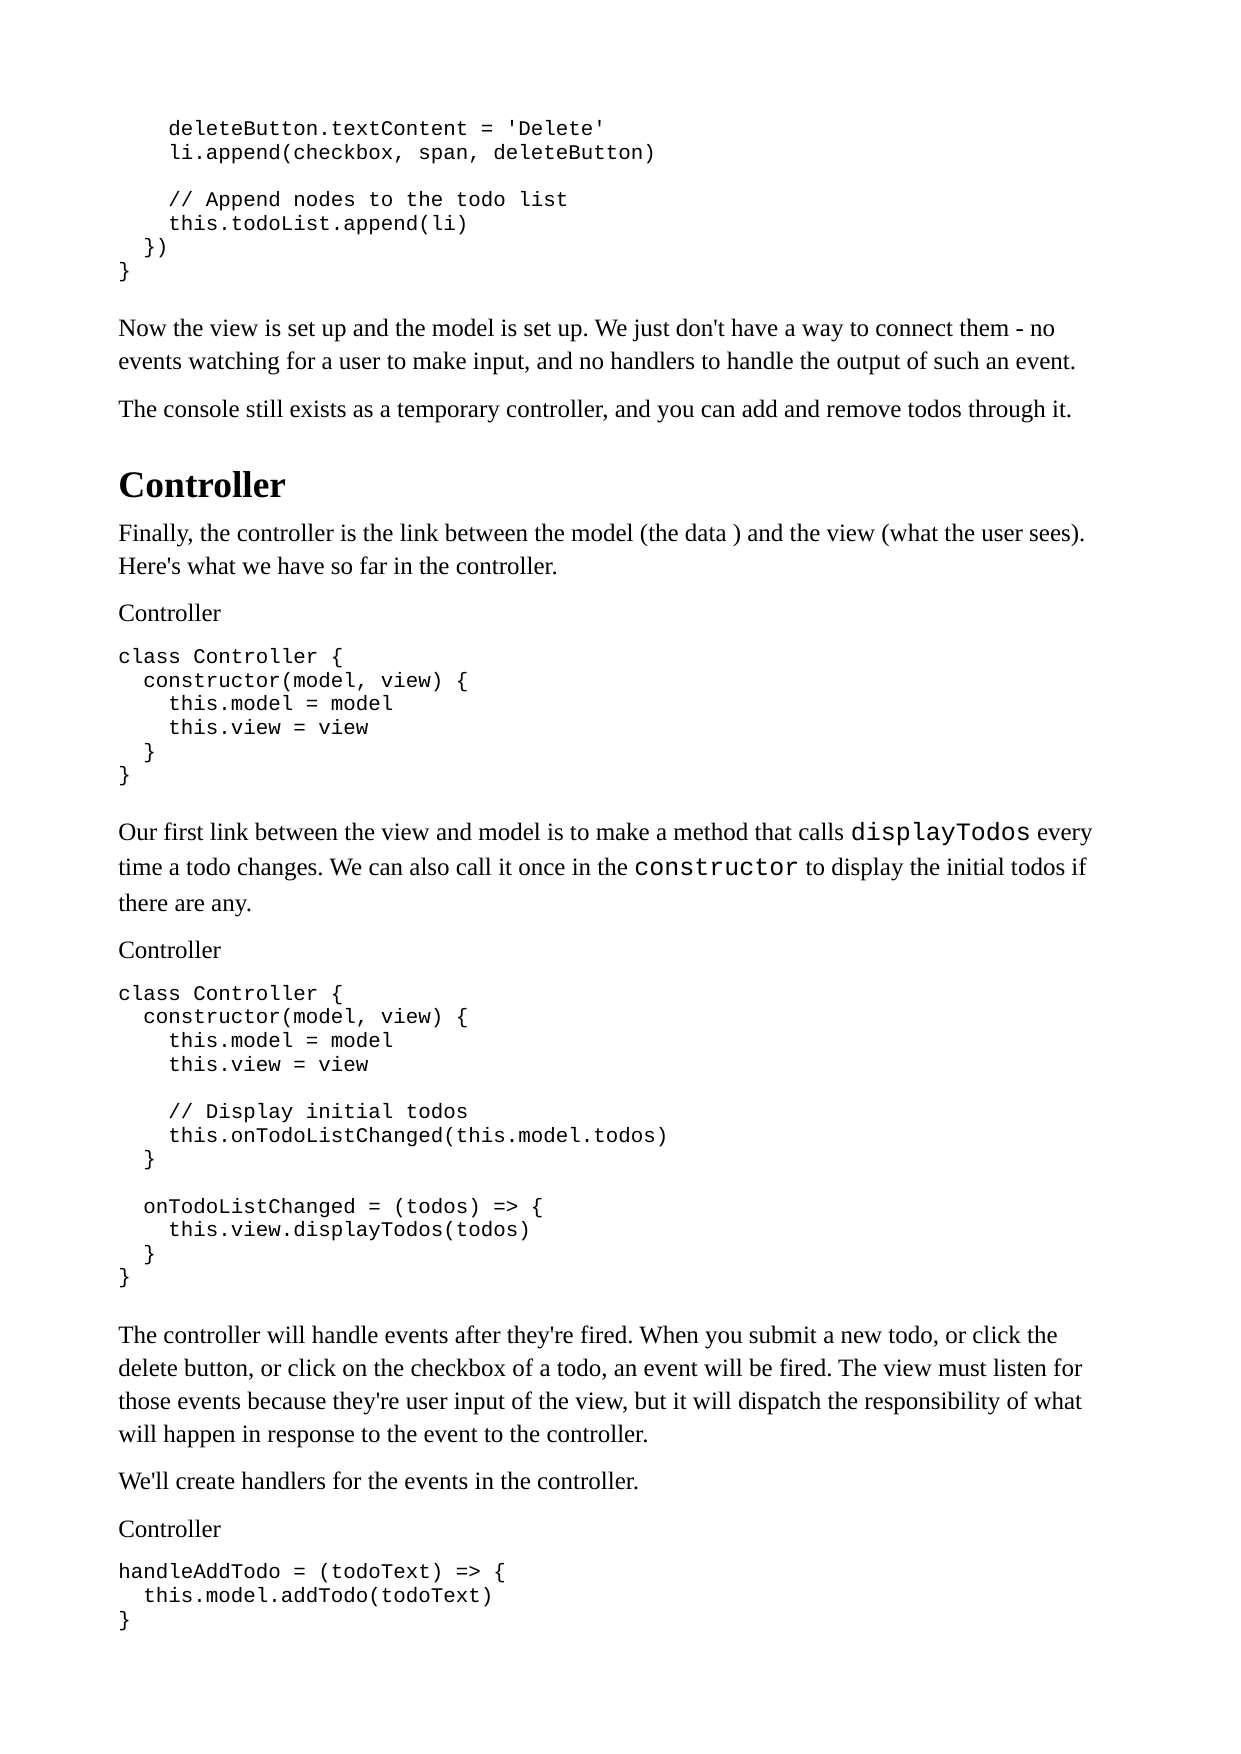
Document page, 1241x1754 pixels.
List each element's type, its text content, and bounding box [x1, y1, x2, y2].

text } [118, 1148, 1122, 1172]
text this.view.displayTodos(todos) [118, 1219, 1122, 1243]
text class Controller { [118, 646, 1122, 670]
text } [118, 1267, 1122, 1290]
text Finally, the controller is the link between the model (the data ) and the view (what the user sees). Here's what we have so far in the controller. [118, 518, 1122, 579]
text // Display initial todos [118, 1101, 1122, 1125]
text this.model = model [118, 1030, 1122, 1054]
text } [118, 1609, 1122, 1632]
text } [118, 260, 1122, 284]
text // Append nodes to the todo list [118, 189, 1122, 213]
text Controller [118, 935, 1122, 964]
text constructor(model, view) { [118, 670, 1122, 693]
text } [118, 741, 1122, 764]
text handleAddTodo = (todoText) => { [118, 1562, 1122, 1585]
text Controller [118, 598, 1122, 627]
text }) [118, 236, 1122, 260]
text li.append(checkbox, span, deleteButton) [118, 142, 1122, 165]
text class Controller { [118, 983, 1122, 1006]
text this.view = view [118, 1054, 1122, 1077]
text Our first link between the view and model is to make a method that calls displayTodos every time a todo changes. We can also call it once in the constructor to display the initial todos if there are any. [118, 817, 1122, 916]
text this.onTodoListChanged(this.model.todos) [118, 1125, 1122, 1148]
text } [118, 1243, 1122, 1267]
text this.model = model [118, 693, 1122, 717]
text } [118, 764, 1122, 788]
text this.model.addTodo(todoText) [118, 1585, 1122, 1609]
text onTodoListChanged = (todos) => { [118, 1196, 1122, 1219]
text We'll create handlers for the events in the controller. [118, 1466, 1122, 1495]
text The controller will handle events after they're fired. When you submit a new todo, or click the delete button, or click on the checkbox of a todo, an event will be fired. The view must listen for those events because they're user input of the view, but it will dispatch the responsibility of what will happen in response to the event to the controller. [118, 1320, 1122, 1447]
text deleteButton.textContent = 'Delete' [118, 118, 1122, 142]
text this.view = view [118, 717, 1122, 741]
text The console still exists as a temporary controller, and you can add and remove todos through it. [118, 394, 1122, 422]
subtitle Controller [118, 462, 1122, 505]
text this.todoList.append(li) [118, 213, 1122, 236]
text Controller [118, 1514, 1122, 1543]
text Now the view is set up and the model is set up. We just don't have a way to connect them - no events watching for a user to make input, and no handlers to handle the output of such an event. [118, 313, 1122, 375]
text constructor(model, view) { [118, 1006, 1122, 1030]
